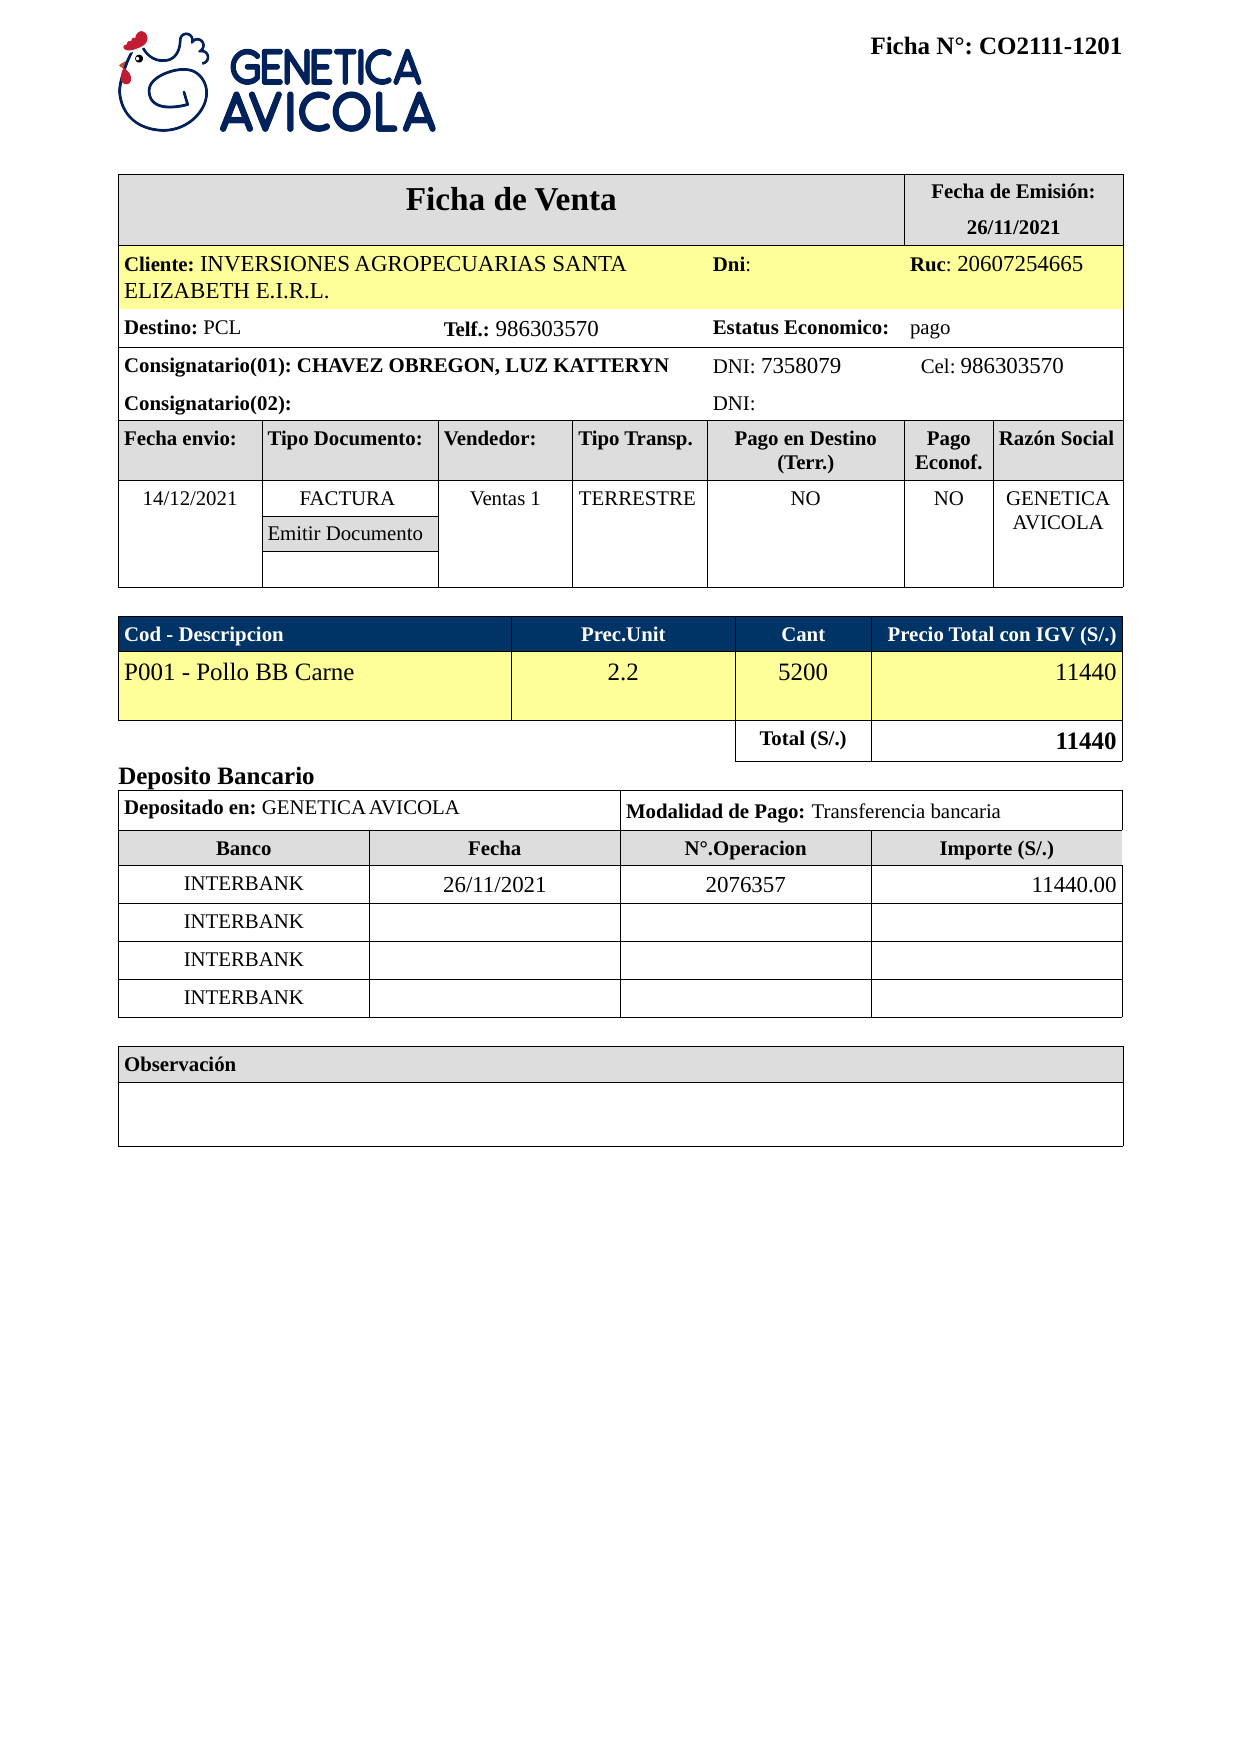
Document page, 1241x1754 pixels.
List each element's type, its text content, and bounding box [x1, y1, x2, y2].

table_cell 26/11/2021 [370, 866, 620, 903]
table_cell 26/11/2021 [905, 209, 1123, 245]
table_cell N°.Operacion [621, 831, 871, 865]
table_cell P001 - Pollo BB Carne [119, 652, 511, 720]
table_header Cant [736, 617, 871, 651]
table_header Precio Total con IGV (S/.) [872, 617, 1122, 651]
table_cell INTERBANK [119, 866, 369, 903]
table_header Observación [119, 1047, 1123, 1082]
table_cell Total (S/.) [736, 721, 871, 761]
table_cell NO [905, 481, 993, 587]
table_cell Dni: [707, 246, 904, 309]
table_cell INTERBANK [119, 904, 369, 941]
table_cell pago [904, 309, 1123, 347]
table_cell Consignatario(02): [119, 385, 707, 420]
table_cell INTERBANK [119, 980, 369, 1017]
table_cell INTERBANK [119, 942, 369, 979]
table_cell [621, 942, 871, 979]
table_cell Ruc: 20607254665 [904, 246, 1123, 309]
table_cell Ventas 1 [439, 481, 572, 587]
table_header Cod - Descripcion [119, 617, 511, 651]
table_cell 2076357 [621, 866, 871, 903]
table_cell Destino: PCL [119, 309, 438, 347]
table_cell Consignatario(01): CHAVEZ OBREGON, LUZ KATTERYN [119, 348, 707, 385]
table_cell [872, 980, 1122, 1017]
table_cell 5200 [736, 652, 871, 720]
table_cell DNI: 7358079 [707, 348, 915, 385]
table_cell Fecha [370, 831, 620, 865]
table_cell GENETICA AVICOLA [994, 481, 1123, 587]
table_cell NO [708, 481, 904, 587]
table_cell Importe (S/.) [872, 831, 1122, 865]
table_cell Pago en Destino (Terr.) [708, 421, 904, 480]
table_cell [370, 980, 620, 1017]
table_cell [263, 552, 438, 587]
table_cell [511, 721, 735, 761]
table_cell 11440 [872, 721, 1122, 761]
table_cell Emitir Documento [263, 517, 438, 551]
table_cell [872, 904, 1122, 941]
table_cell [621, 980, 871, 1017]
table_cell [119, 1083, 1123, 1146]
table_cell Pago Econof. [905, 421, 993, 480]
table_header Prec.Unit [512, 617, 735, 651]
picture [118, 31, 436, 132]
table_cell Telf.: 986303570 [438, 309, 707, 347]
text Deposito Bancario [118, 761, 1122, 789]
table_cell Tipo Documento: [263, 421, 438, 480]
table_cell [872, 942, 1122, 979]
table_cell 2.2 [512, 652, 735, 720]
table_cell FACTURA [263, 481, 438, 516]
table_cell [118, 721, 511, 761]
table_cell 11440 [872, 652, 1122, 720]
table_header Depositado en: GENETICA AVICOLA [119, 791, 620, 830]
table_header Modalidad de Pago: Transferencia bancaria [621, 791, 1122, 830]
table_cell [370, 942, 620, 979]
table_header Ficha de Venta [119, 175, 904, 245]
table_cell DNI: [707, 385, 1123, 420]
table_cell Cel: 986303570 [915, 348, 1123, 385]
table_cell Banco [119, 831, 369, 865]
table_cell Estatus Economico: [707, 309, 904, 347]
table_cell [621, 904, 871, 941]
table_cell Vendedor: [439, 421, 572, 480]
table_cell Razón Social [994, 421, 1123, 480]
table_cell Cliente: INVERSIONES AGROPECUARIAS SANTA ELIZABETH E.I.R.L. [119, 246, 707, 309]
table_cell 11440.00 [872, 866, 1122, 903]
table_cell TERRESTRE [573, 481, 707, 587]
table_cell [370, 904, 620, 941]
table_cell Tipo Transp. [573, 421, 707, 480]
table_cell 14/12/2021 [119, 481, 262, 587]
table_header Fecha de Emisión: [905, 175, 1123, 209]
table_cell Fecha envio: [119, 421, 262, 480]
